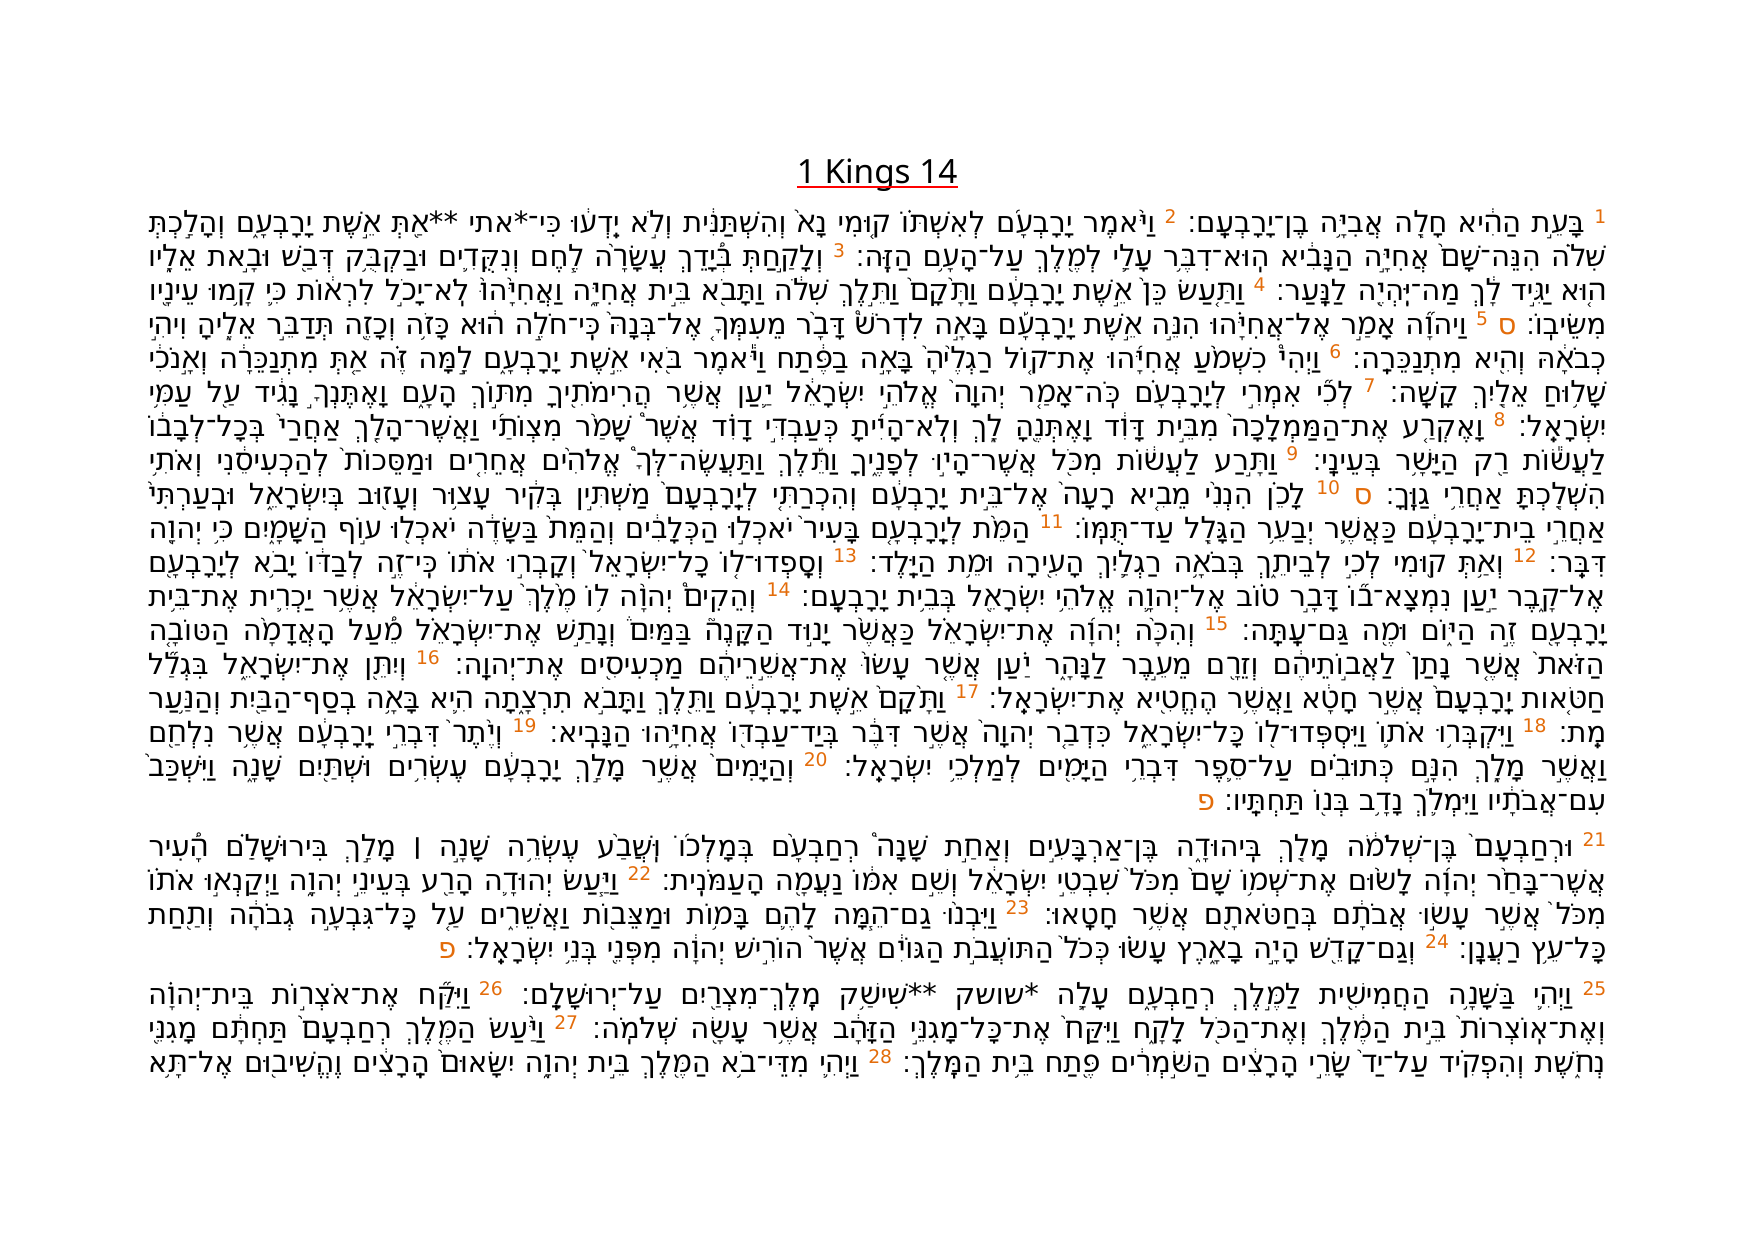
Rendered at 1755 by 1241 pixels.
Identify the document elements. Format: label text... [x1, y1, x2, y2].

text 1 בָּעֵ֣ת הַהִ֔יא חָלָ֖ה אֲבִיָּ֥ה בֶן־יָרָבְעָֽם׃ ‬‬‬2 וַיֹּ֨אמֶר יָרָבְעָ֜ם לְאִשְׁתּ֗וֹ ק֤וּמִי נָא֙ וְהִשְׁתַּנִּ֔ית וְלֹ֣א יֵֽדְע֔וּ כִּי־*אתי **אַ֖תְּ אֵ֣שֶׁת יָרָבְעָ֑ם וְהָלַ֣כְתְּ שִׁלֹ֗ה הִנֵּה־שָׁם֙ אֲחִיָּ֣ה הַנָּבִ֔יא הֽוּא־דִבֶּ֥ר עָלַ֛י לְמֶ֖לֶךְ עַל־הָעָ֥ם הַזֶּֽה׃ ‬‬3 וְלָקַ֣חַתְּ בְּ֠יָדֵךְ עֲשָׂרָ֨ה לֶ֧חֶם וְנִקֻּדִ֛ים וּבַקְבֻּ֥ק דְּבַ֖שׁ וּבָ֣את אֵלָ֑יו ה֚וּא יַגִּ֣יד לָ֔ךְ מַה־יִּֽהְיֶ֖ה לַנָּֽעַר׃ ‬‬4 וַתַּ֤עַשׂ כֵּן֙ אֵ֣שֶׁת יָרָבְעָ֔ם וַתָּ֙קָם֙ וַתֵּ֣לֶךְ שִׁלֹ֔ה וַתָּבֹ֖א בֵּ֣ית אֲחִיָּ֑ה וַאֲחִיָּ֙הוּ֙ לֹֽא־יָכֹ֣ל לִרְא֔וֹת כִּ֛י קָ֥מוּ עֵינָ֖יו מִשֵּׂיבֽוֹ׃ ס ‬‬5 וַיהוָ֞ה אָמַ֣ר אֶל־אֲחִיָּ֗הוּ הִנֵּ֣ה אֵ֣שֶׁת יָרָבְעָ֡ם בָּאָ֣ה לִדְרֹשׁ֩ דָּבָ֨ר מֵעִמְּךָ֤ אֶל־בְּנָהּ֙ כִּֽי־חֹלֶ֣ה ה֔וּא כָּזֹ֥ה וְכָזֶ֖ה תְּדַבֵּ֣ר אֵלֶ֑יהָ וִיהִ֣י כְבֹאָ֔הּ וְהִ֖יא מִתְנַכֵּרָֽה׃ ‬‬6 וַיְהִי֩ כִשְׁמֹ֨עַ אֲחִיָּ֜הוּ אֶת־ק֤וֹל רַגְלֶ֙יהָ֙ בָּאָ֣ה בַפֶּ֔תַח וַיֹּ֕אמֶר בֹּ֖אִי אֵ֣שֶׁת יָרָבְעָ֑ם לָ֣מָּה זֶּ֗ה אַ֚תְּ מִתְנַכֵּרָ֔ה וְאָ֣נֹכִ֔י שָׁל֥וּחַ אֵלַ֖יִךְ קָשָֽׁה׃ ‬‬7 לְכִ֞י אִמְרִ֣י לְיָרָבְעָ֗ם כֹּֽה־אָמַ֤ר יְהוָה֙ אֱלֹהֵ֣י יִשְׂרָאֵ֔ל יַ֛עַן אֲשֶׁ֥ר הֲרִימֹתִ֖יךָ מִתּ֣וֹךְ הָעָ֑ם וָאֶתֶּנְךָ֣ נָגִ֔יד עַ֖ל עַמִּ֥י יִשְׂרָאֵֽל׃ ‬‬8 וָאֶקְרַ֤ע אֶת־הַמַּמְלָכָה֙ מִבֵּ֣ית דָּוִ֔ד וָאֶתְּנֶ֖הָ לָ֑ךְ וְלֹֽא־הָיִ֜יתָ כְּעַבְדִּ֣י דָוִ֗ד אֲשֶׁר֩ שָׁמַ֨ר מִצְוֺתַ֜י וַאֲשֶׁר־הָלַ֤ךְ אַחֲרַי֙ בְּכָל־לְבָב֔וֹ לַעֲשׂ֕וֹת רַ֖ק הַיָּשָׁ֥ר בְּעֵינָֽי׃ ‬‬9 וַתָּ֣רַע לַעֲשׂ֔וֹת מִכֹּ֖ל אֲשֶׁר־הָי֣וּ לְפָנֶ֑יךָ וַתֵּ֡לֶךְ וַתַּעֲשֶׂה־לְּךָ֩ אֱלֹהִ֨ים אֲחֵרִ֤ים וּמַסֵּכוֹת֙ לְהַכְעִיסֵ֔נִי וְאֹתִ֥י הִשְׁלַ֖כְתָּ אַחֲרֵ֥י גַוֶּֽךָ׃ ס ‬‬10 לָכֵ֗ן הִנְנִ֨י מֵבִ֤יא רָעָה֙ אֶל־בֵּ֣ית יָרָבְעָ֔ם וְהִכְרַתִּ֤י לְיָֽרָבְעָם֙ מַשְׁתִּ֣ין בְּקִ֔יר עָצ֥וּר וְעָז֖וּב בְּיִשְׂרָאֵ֑ל וּבִֽעַרְתִּי֙ אַחֲרֵ֣י בֵית־יָרָבְעָ֔ם כַּאֲשֶׁ֛ר יְבַעֵ֥ר הַגָּלָ֖ל עַד־תֻּמּֽוֹ׃ ‬‬11 הַמֵּ֨ת לְיָֽרָבְעָ֤ם בָּעִיר֙ יֹאכְל֣וּ הַכְּלָבִ֔ים וְהַמֵּת֙ בַּשָּׂדֶ֔ה יֹאכְל֖וּ ע֣וֹף הַשָּׁמָ֑יִם כִּ֥י יְהוָ֖ה דִּבֵּֽר׃ ‬‬12 וְאַ֥תְּ ק֖וּמִי לְכִ֣י לְבֵיתֵ֑ךְ בְּבֹאָ֥ה רַגְלַ֛יִךְ הָעִ֖ירָה וּמֵ֥ת הַיָּֽלֶד׃ ‬‬13 וְסָֽפְדוּ־ל֤וֹ כָל־יִשְׂרָאֵל֙ וְקָבְר֣וּ אֹת֔וֹ כִּֽי־זֶ֣ה לְבַדּ֔וֹ יָבֹ֥א לְיָרָבְעָ֖ם אֶל־קָ֑בֶר יַ֣עַן נִמְצָא־ב֞וֹ דָּבָ֣ר ט֗וֹב אֶל־יְהוָ֛ה אֱלֹהֵ֥י יִשְׂרָאֵ֖ל בְּבֵ֥ית יָרָבְעָֽם׃ ‬‬14 וְהֵקִים֩ יְהוָ֨ה ל֥וֹ מֶ֙לֶךְ֙ עַל־יִשְׂרָאֵ֔ל אֲשֶׁ֥ר יַכְרִ֛ית אֶת־בֵּ֥ית יָרָבְעָ֖ם זֶ֣ה הַיּ֑וֹם וּמֶ֖ה גַּם־עָֽתָּֽה׃ ‬‬15 וְהִכָּ֨ה יְהוָ֜ה אֶת־יִשְׂרָאֵ֗ל כַּאֲשֶׁ֨ר יָנ֣וּד הַקָּנֶה֮ בַּמַּיִם֒ וְנָתַ֣שׁ אֶת־יִשְׂרָאֵ֗ל מֵ֠עַל הָאֲדָמָ֨ה הַטּוֹבָ֤ה הַזֹּאת֙ אֲשֶׁ֤ר נָתַן֙ לַאֲב֣וֹתֵיהֶ֔ם וְזֵרָ֖ם מֵעֵ֣בֶר לַנָּהָ֑ר יַ֗עַן אֲשֶׁ֤ר עָשׂוּ֙ אֶת־אֲשֵׁ֣רֵיהֶ֔ם מַכְעִיסִ֖ים אֶת־יְהוָֽה׃ ‬‬16 וְיִתֵּ֖ן אֶת־יִשְׂרָאֵ֑ל בִּגְלַ֞ל חַטֹּ֤אות יָֽרָבְעָם֙ אֲשֶׁ֣ר חָטָ֔א וַאֲשֶׁ֥ר הֶחֱטִ֖יא אֶת־יִשְׂרָאֵֽל׃ ‬‬17 וַתָּ֙קָם֙ אֵ֣שֶׁת יָרָבְעָ֔ם וַתֵּ֖לֶךְ וַתָּבֹ֣א תִרְצָ֑תָה הִ֛יא בָּאָ֥ה בְסַף־הַבַּ֖יִת וְהַנַּ֥עַר מֵֽת׃ ‬‬18 וַיִּקְבְּר֥וּ אֹת֛וֹ וַיִּסְפְּדוּ־ל֖וֹ כָּל־יִשְׂרָאֵ֑ל כִּדְבַ֤ר יְהוָה֙ אֲשֶׁ֣ר דִּבֶּ֔ר בְּיַד־עַבְדּ֖וֹ אֲחִיָּ֥הוּ הַנָּבִֽיא׃ ‬‬19 וְיֶ֙תֶר֙ דִּבְרֵ֣י יָֽרָבְעָ֔ם אֲשֶׁ֥ר נִלְחַ֖ם וַאֲשֶׁ֣ר מָלָ֑ךְ הִנָּ֣ם כְּתוּבִ֗ים עַל־סֵ֛פֶר דִּבְרֵ֥י הַיָּמִ֖ים לְמַלְכֵ֥י יִשְׂרָאֵֽל׃ ‬‬20 וְהַיָּמִים֙ אֲשֶׁ֣ר מָלַ֣ךְ יָרָבְעָ֔ם עֶשְׂרִ֥ים וּשְׁתַּ֖יִם שָׁנָ֑ה וַיִּשְׁכַּב֙ עִם־אֲבֹתָ֔יו וַיִּמְלֹ֛ךְ נָדָ֥ב בְּנ֖וֹ תַּחְתָּֽיו׃ פ ‬‬‬‬‬‬‬‬‬‬‬‬‬‬‬‬‬‬‬‬‬‬‬‬‬‬‬‬‬‬‬‬‬‬‬‬‬‬‬‬‬‬‬‬‬‬‬‬‬‬‬‬‬‬‬‬‬‬‬ [148, 206, 1606, 817]
text 1 Kings 14 [148, 148, 1606, 193]
text 25 וַיְהִ֛י בַּשָּׁנָ֥ה הַחֲמִישִׁ֖ית לַמֶּ֣לֶךְ רְחַבְעָ֑ם עָלָ֛ה *שושק **שִׁישַׁ֥ק מֶֽלֶךְ־מִצְרַ֖יִם עַל־יְרוּשָׁלָֽ͏ִם׃ ‬‬26 וַיִּקַּ֞ח אֶת־אֹצְר֣וֹת בֵּית־יְהוָ֗ה וְאֶת־אֽוֹצְרוֹת֙ בֵּ֣ית הַמֶּ֔לֶךְ וְאֶת־הַכֹּ֖ל לָקָ֑ח וַיִּקַּח֙ אֶת־כָּל־מָגִנֵּ֣י הַזָּהָ֔ב אֲשֶׁ֥ר עָשָׂ֖ה שְׁלֹמֹֽה׃ ‬‬27 וַיַּ֨עַשׂ הַמֶּ֤לֶךְ רְחַבְעָם֙ תַּחְתָּ֔ם מָגִנֵּ֖י נְחֹ֑שֶׁת וְהִפְקִ֗יד עַל־יַד֙ שָׂרֵ֣י הָרָצִ֔ים הַשֹּׁ֣מְרִ֔ים פֶּ֖תַח בֵּ֥ית הַמֶּֽלֶךְ׃ ‬‬28 וַיְהִ֛י מִדֵּי־בֹ֥א הַמֶּ֖לֶךְ בֵּ֣ית יְהוָ֑ה יִשָּׂאוּם֙ הָֽרָצִ֔ים וֶהֱשִׁיב֖וּם אֶל־תָּ֥א הָרָצִֽים׃ ‬‬29 וְיֶ֛תֶר דִּבְרֵ֥י רְחַבְעָ֖ם וְכָל־אֲשֶׁ֣ר עָשָׂ֑ה הֲלֹא־הֵ֣מָּה כְתוּבִ֗ים עַל־סֵ֛פֶר דִּבְרֵ֥י הַיָּמִ֖ים לְמַלְכֵ֥י יְהוּדָֽה׃ ‬‬30 וּמִלְחָמָ֨ה הָיְתָ֧ה בֵין־רְחַבְעָ֛ם וּבֵ֥ין יָרָבְעָ֖ם כָּל־הַיָּמִֽים׃ ‬‬31 וַיִּשְׁכַּ֨ב רְחַבְעָ֜ם עִם־אֲבֹתָ֗יו וַיִּקָּבֵ֤ר עִם־אֲבֹתָיו֙ בְּעִ֣יר דָּוִ֔ד וְשֵׁ֣ם אִמּ֔וֹ נַעֲמָ֖ה הָעַמֹּנִ֑ית וַיִּמְלֹ֛ךְ אֲבִיָּ֥ם בְּנ֖וֹ תַּחְתָּֽיו׃ פ ‬‬‬‬‬‬‬‬‬‬‬‬‬‬‬‬‬‬‬‬‬‬‬ [148, 978, 1606, 1079]
text 21 וּרְחַבְעָם֙ בֶּן־שְׁלֹמֹ֔ה מָלַ֖ךְ בִּֽיהוּדָ֑ה בֶּן־אַרְבָּעִ֣ים וְאַחַ֣ת שָׁנָה֩ רְחַבְעָ֨ם בְּמָלְכ֜וֹ וּֽשֲׁבַ֨ע עֶשְׂרֵ֥ה שָׁנָ֣ה ׀ מָלַ֣ךְ בִּירוּשָׁלִַ֗ם הָ֠עִיר אֲשֶׁר־בָּחַ֨ר יְהוָ֜ה לָשׂ֨וּם אֶת־שְׁמ֥וֹ שָׁם֙ מִכֹּל֙ שִׁבְטֵ֣י יִשְׂרָאֵ֔ל וְשֵׁ֣ם אִמּ֔וֹ נַעֲמָ֖ה הָעַמֹּנִֽית׃ ‬‬22 וַיַּ֧עַשׂ יְהוּדָ֛ה הָרַ֖ע בְּעֵינֵ֣י יְהוָ֑ה וַיְקַנְא֣וּ אֹת֗וֹ מִכֹּל֙ אֲשֶׁ֣ר עָשׂ֣וּ אֲבֹתָ֔ם בְּחַטֹּאתָ֖ם אֲשֶׁ֥ר חָטָֽאוּ׃ ‬‬23 וַיִּבְנ֨וּ גַם־הֵ֧מָּה לָהֶ֛ם בָּמ֥וֹת וּמַצֵּב֖וֹת וַאֲשֵׁרִ֑ים עַ֚ל כָּל־גִּבְעָ֣ה גְבֹהָ֔ה וְתַ֖חַת כָּל־עֵ֥ץ רַעֲנָֽן׃ ‬‬24 וְגַם־קָדֵ֖שׁ הָיָ֣ה בָאָ֑רֶץ עָשׂ֗וּ כְּכֹל֙ הַתּוֹעֲבֹ֣ת הַגּוֹיִ֔ם אֲשֶׁר֙ הוֹרִ֣ישׁ יְהוָ֔ה מִפְּנֵ֖י בְּנֵ֥י יִשְׂרָאֵֽל׃ פ ‬‬‬‬‬‬‬‬‬‬‬‬‬‬ [148, 829, 1606, 965]
